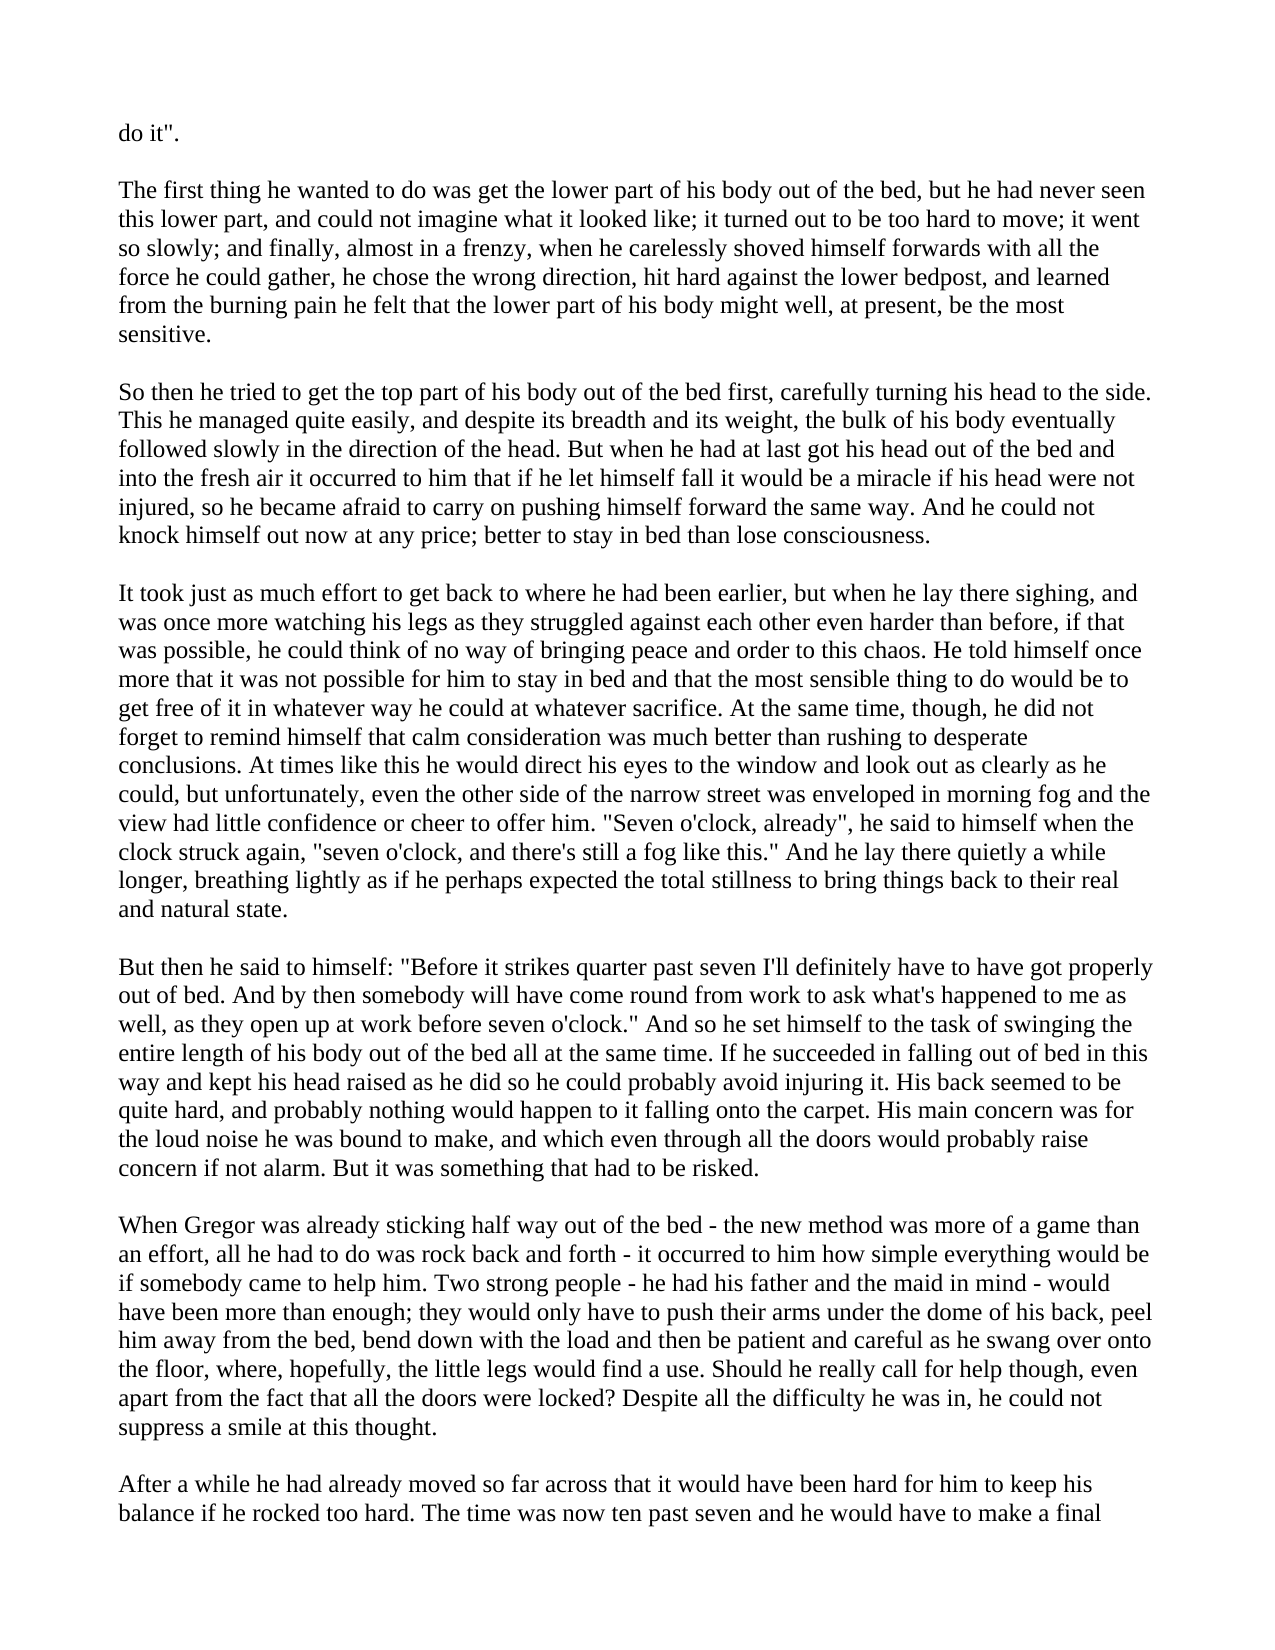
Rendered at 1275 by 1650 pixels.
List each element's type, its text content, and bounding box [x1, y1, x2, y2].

text After a while he had already moved so far across that it would have been hard for him to keep his balance if he rocked too hard. The time was now ten past seven and he would have to make a final [118, 1469, 1157, 1527]
text So then he tried to get the top part of his body out of the bed first, carefully turning his head to the side. This he managed quite easily, and despite its breadth and its weight, the bulk of his body eventually followed slowly in the direction of the head. But when he had at last got his head out of the bed and into the fresh air it occurred to him that if he let himself fall it would be a miracle if his head were not injured, so he became afraid to carry on pushing himself forward the same way. And he could not knock himself out now at any price; better to stay in bed than lose consciousness. [118, 377, 1157, 549]
text But then he said to himself: "Before it strikes quarter past seven I'll definitely have to have got properly out of bed. And by then somebody will have come round from work to ask what's happened to me as well, as they open up at work before seven o'clock." And so he set himself to the task of swinging the entire length of his body out of the bed all at the same time. If he succeeded in falling out of bed in this way and kept his head raised as he did so he could probably avoid injuring it. His back seemed to be quite hard, and probably nothing would happen to it falling onto the carpet. His main concern was for the loud noise he was bound to make, and which even through all the doors would probably raise concern if not alarm. But it was something that had to be risked. [118, 952, 1157, 1182]
text The first thing he wanted to do was get the lower part of his body out of the bed, but he had never seen this lower part, and could not imagine what it looked like; it turned out to be too hard to move; it went so slowly; and finally, almost in a frenzy, when he carelessly shoved himself forwards with all the force he could gather, he chose the wrong direction, hit hard against the lower bedpost, and learned from the burning pain he felt that the lower part of his body might well, at present, be the most sensitive. [118, 176, 1157, 348]
text do it". [118, 118, 1157, 147]
text When Gregor was already sticking half way out of the bed - the new method was more of a game than an effort, all he had to do was rock back and forth - it occurred to him how simple everything would be if somebody came to help him. Two strong people - he had his father and the maid in mind - would have been more than enough; they would only have to push their arms under the dome of his back, peel him away from the bed, bend down with the load and then be patient and careful as he swang over onto the floor, where, hopefully, the little legs would find a use. Should he really call for help though, even apart from the fact that all the doors were locked? Despite all the difficulty he was in, he could not suppress a smile at this thought. [118, 1211, 1157, 1441]
text It took just as much effort to get back to where he had been earlier, but when he lay there sighing, and was once more watching his legs as they struggled against each other even harder than before, if that was possible, he could think of no way of bringing peace and order to this chaos. He told himself once more that it was not possible for him to stay in bed and that the most sensible thing to do would be to get free of it in whatever way he could at whatever sacrifice. At the same time, though, he did not forget to remind himself that calm consideration was much better than rushing to desperate conclusions. At times like this he would direct his eyes to the window and look out as clearly as he could, but unfortunately, even the other side of the narrow street was enveloped in morning fog and the view had little confidence or cheer to offer him. "Seven o'clock, already", he said to himself when the clock struck again, "seven o'clock, and there's still a fog like this." And he lay there quietly a while longer, breathing lightly as if he perhaps expected the total stillness to bring things back to their real and natural state. [118, 578, 1157, 923]
